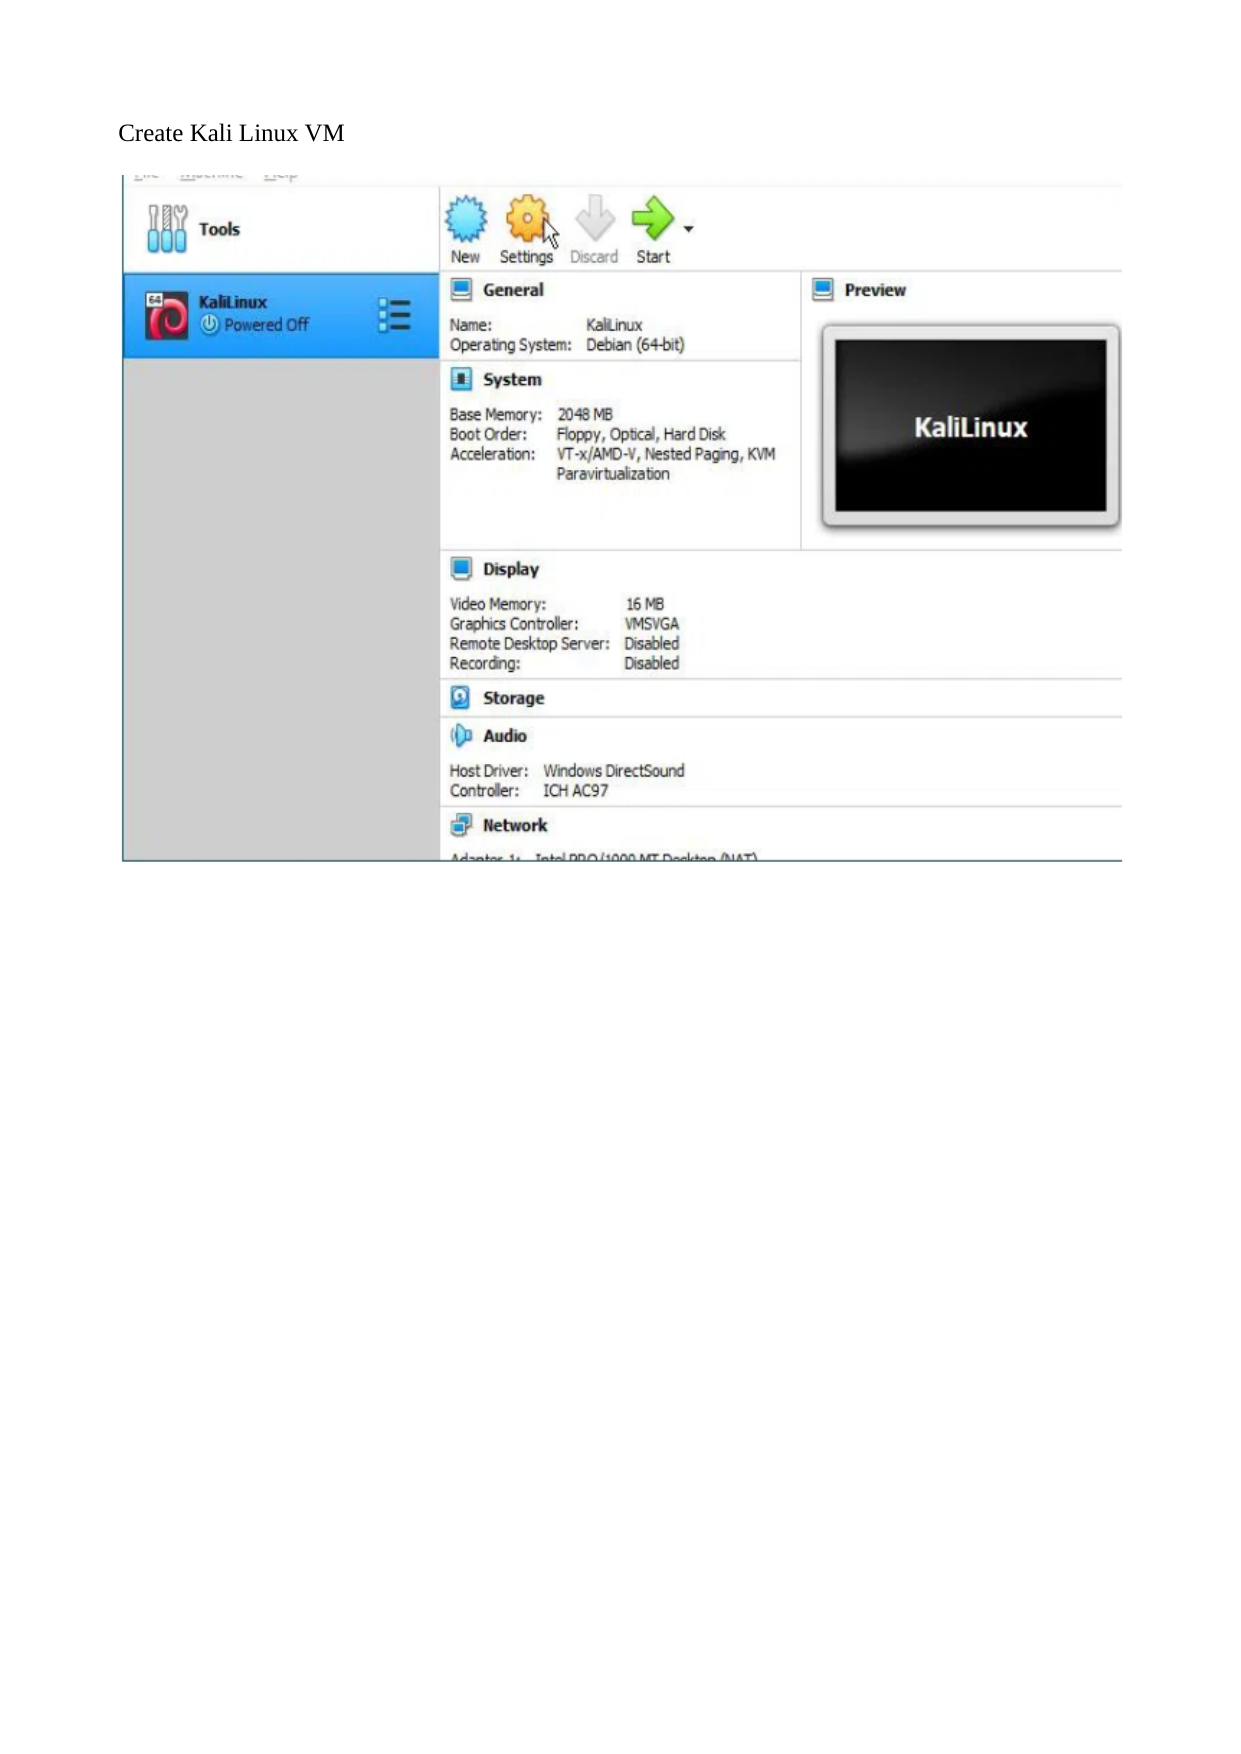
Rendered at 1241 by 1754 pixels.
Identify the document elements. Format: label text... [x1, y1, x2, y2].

picture [118, 175, 1123, 880]
text Create Kali Linux VM [118, 118, 1122, 147]
